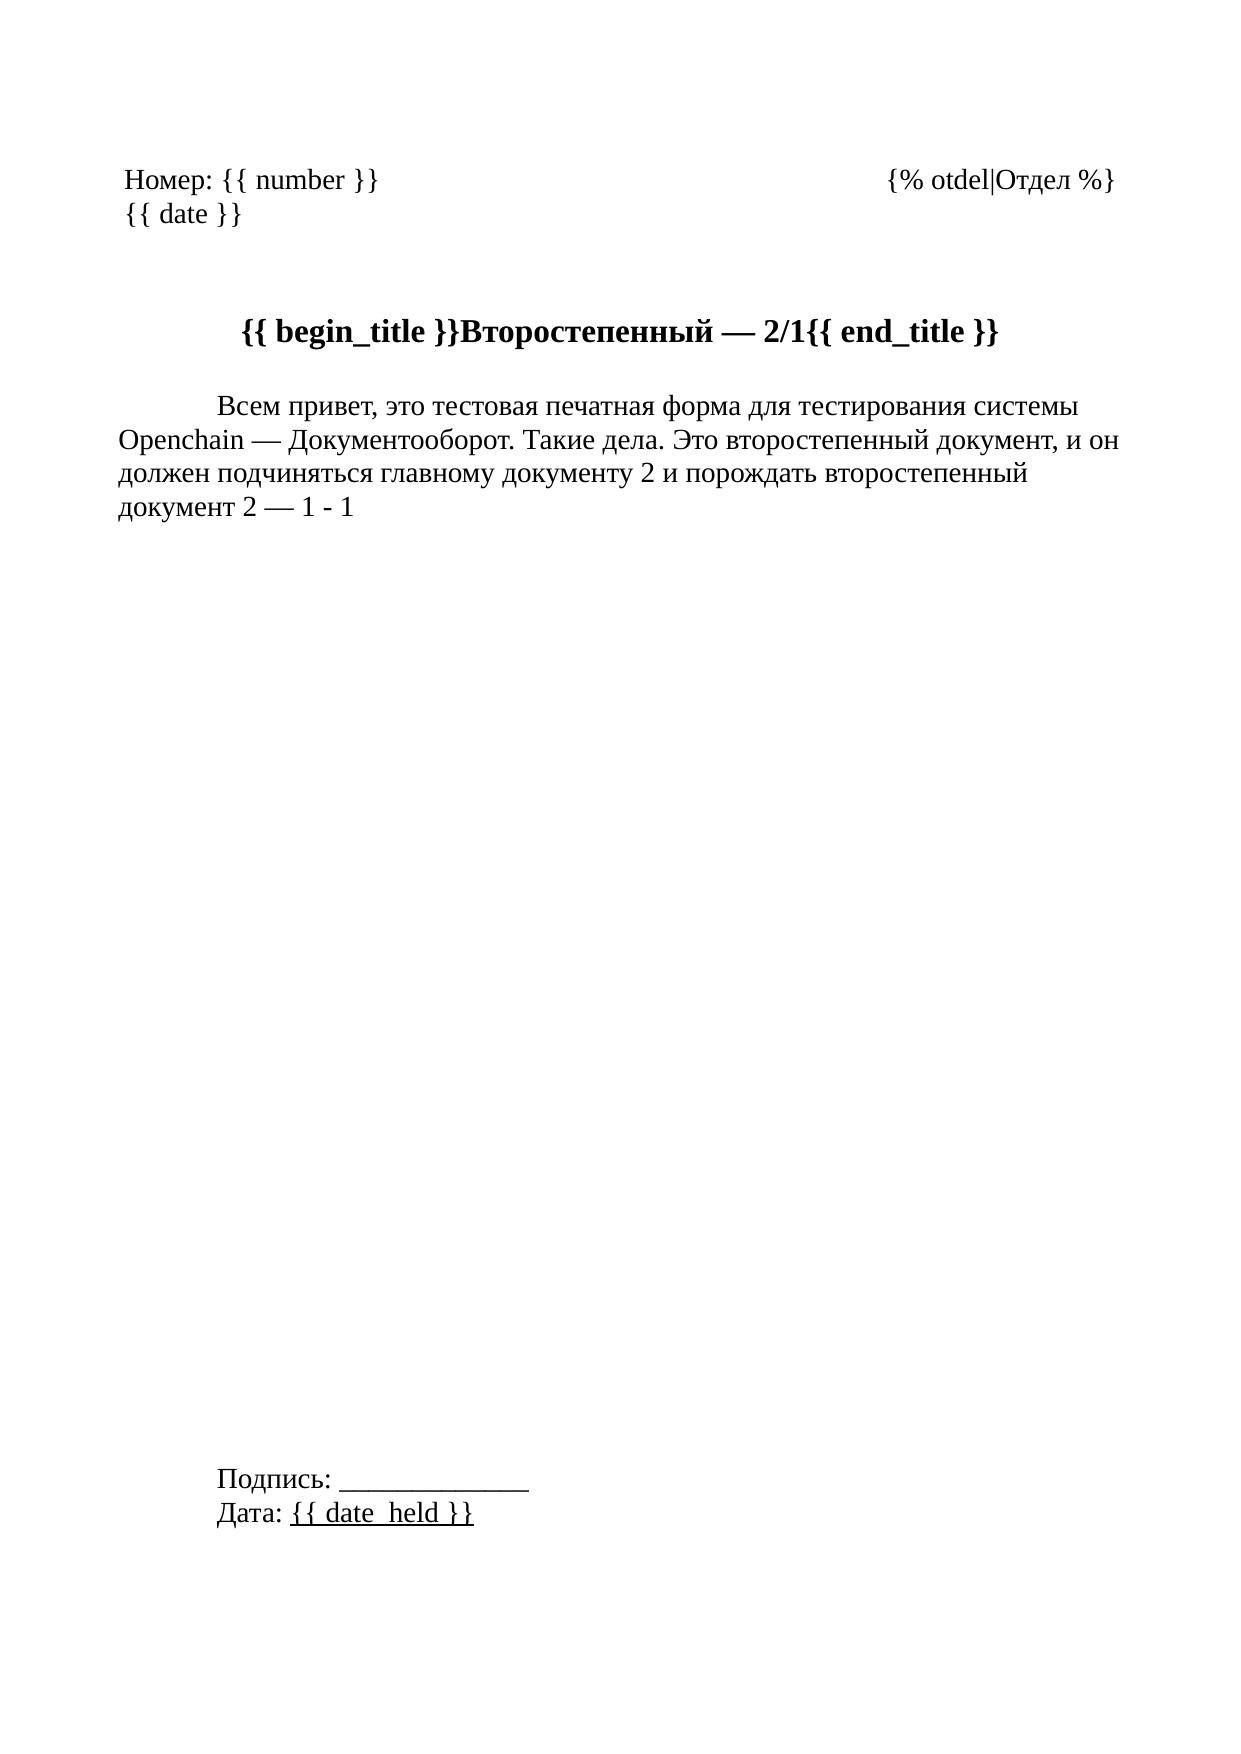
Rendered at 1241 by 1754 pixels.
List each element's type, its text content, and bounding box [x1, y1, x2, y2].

text Дата: {{ date_held }} [118, 1495, 1122, 1529]
text Подпись: _____________ [118, 1462, 1122, 1495]
text {{ begin_title }}Второстепенный — 2/1{{ end_title }} [118, 312, 1122, 350]
table_header Номер: {{ number }} {{ date }} [118, 156, 620, 235]
table_header {% otdel|Отдел %} [620, 156, 1122, 235]
text Всем привет, это тестовая печатная форма для тестирования системы Openchain — Документооборот. Такие дела. Это второстепенный документ, и он должен подчиняться главному документу 2 и порождать второстепенный документ 2 — 1 - 1 [118, 388, 1122, 522]
